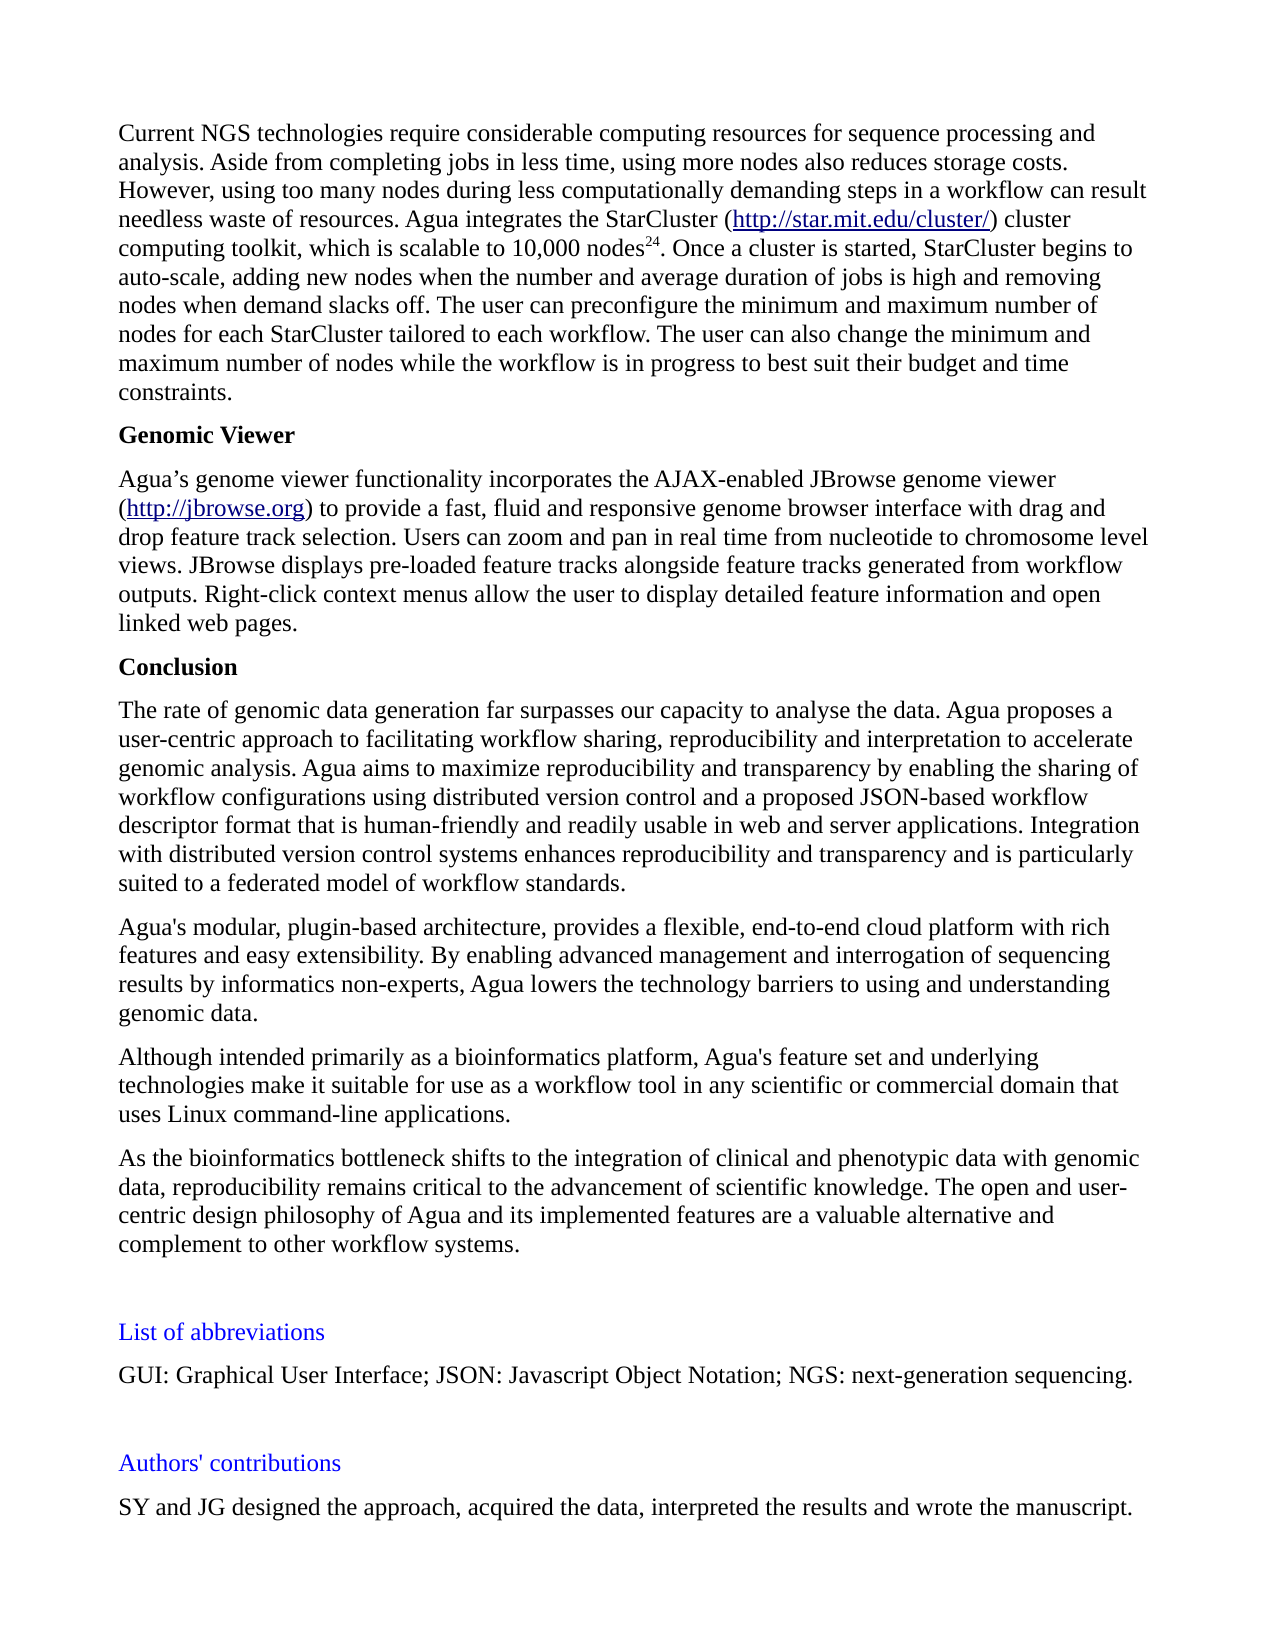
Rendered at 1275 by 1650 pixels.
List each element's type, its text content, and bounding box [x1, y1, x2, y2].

text Agua's modular, plugin-based architecture, provides a flexible, end-to-end cloud platform with rich features and easy extensibility. By enabling advanced management and interrogation of sequencing results by informatics non-experts, Agua lowers the technology barriers to using and understanding genomic data. [118, 912, 1157, 1027]
text GUI: Graphical User Interface; JSON: Javascript Object Notation; NGS: next-generation sequencing. [118, 1361, 1157, 1389]
text As the bioinformatics bottleneck shifts to the integration of clinical and phenotypic data with genomic data, reproducibility remains critical to the advancement of scientific knowledge. The open and user-centric design philosophy of Agua and its implemented features are a valuable alternative and complement to other workflow systems. [118, 1143, 1157, 1258]
text Agua’s genome viewer functionality incorporates the AJAX-enabled JBrowse genome viewer (http://jbrowse.org) to provide a fast, fluid and responsive genome browser interface with drag and drop feature track selection. Users can zoom and pan in real time from nucleotide to chromosome level views. JBrowse displays pre-loaded feature tracks alongside feature tracks generated from workflow outputs. Right-click context menus allow the user to display detailed feature information and open linked web pages. [118, 464, 1157, 637]
text Current NGS technologies require considerable computing resources for sequence processing and analysis. Aside from completing jobs in less time, using more nodes also reduces storage costs. However, using too many nodes during less computationally demanding steps in a workflow can result needless waste of resources. Agua integrates the StarCluster (http://star.mit.edu/cluster/) cluster computing toolkit, which is scalable to 10,000 nodes24. Once a cluster is started, StarCluster begins to auto-scale, adding new nodes when the number and average duration of jobs is high and removing nodes when demand slacks off. The user can preconfigure the minimum and maximum number of nodes for each StarCluster tailored to each workflow. The user can also change the minimum and maximum number of nodes while the workflow is in progress to best suit their budget and time constraints. [118, 118, 1157, 406]
text List of abbreviations [118, 1317, 1157, 1346]
text Conclusion [118, 652, 1157, 681]
text Although intended primarily as a bioinformatics platform, Agua's feature set and underlying technologies make it suitable for use as a workflow tool in any scientific or commercial domain that uses Linux command-line applications. [118, 1042, 1157, 1128]
text Authors' contributions [118, 1448, 1157, 1477]
text Genomic Viewer [118, 421, 1157, 449]
text The rate of genomic data generation far surpasses our capacity to analyse the data. Agua proposes a user-centric approach to facilitating workflow sharing, reproducibility and interpretation to accelerate genomic analysis. Agua aims to maximize reproducibility and transparency by enabling the sharing of workflow configurations using distributed version control and a proposed JSON-based workflow descriptor format that is human-friendly and readily usable in web and server applications. Integration with distributed version control systems enhances reproducibility and transparency and is particularly suited to a federated model of workflow standards. [118, 696, 1157, 897]
text SY and JG designed the approach, acquired the data, interpreted the results and wrote the manuscript. [118, 1492, 1157, 1521]
